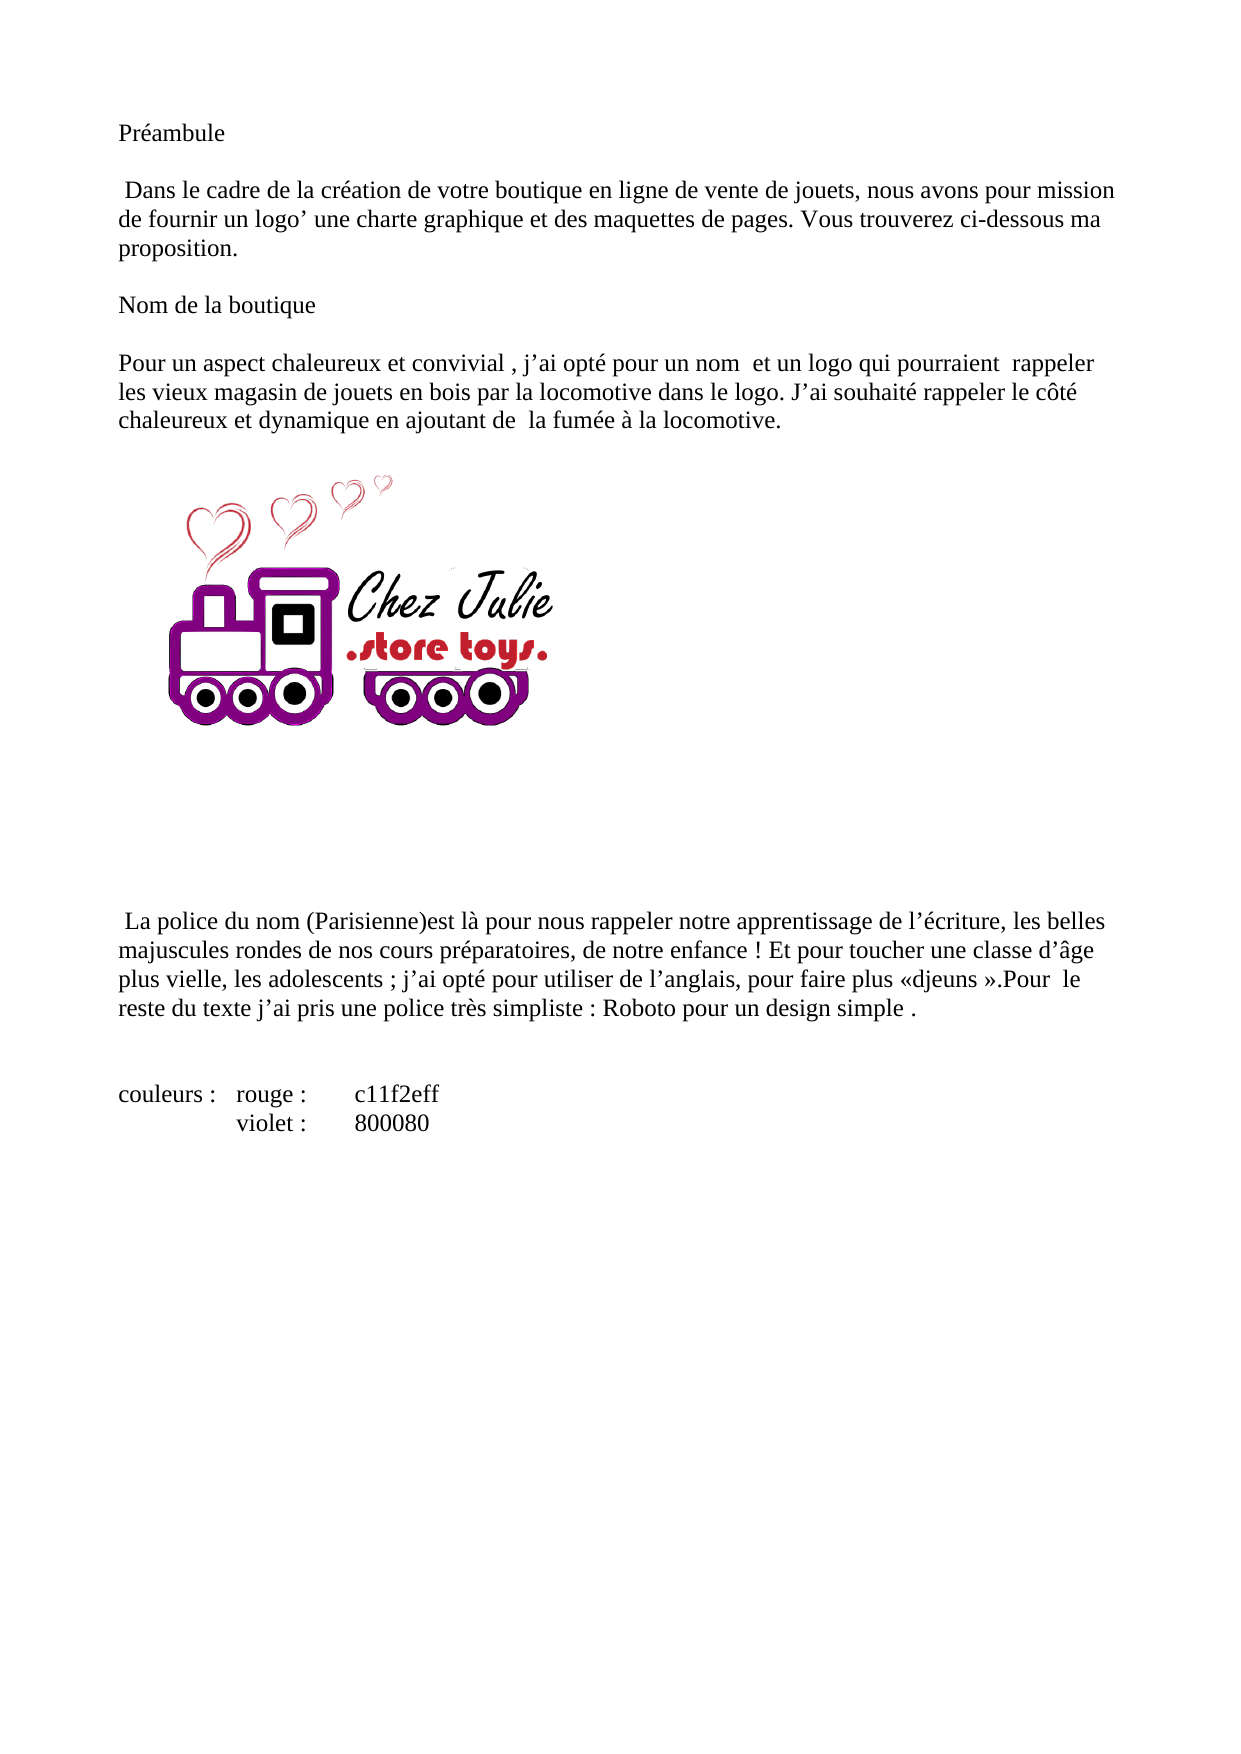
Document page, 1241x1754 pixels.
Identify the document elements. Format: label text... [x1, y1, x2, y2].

text La police du nom (Parisienne)est là pour nous rappeler notre apprentissage de l’écriture, les belles majuscules rondes de nos cours préparatoires, de notre enfance ! Et pour toucher une classe d’âge plus vielle, les adolescents ; j’ai opté pour utiliser de l’anglais, pour faire plus «djeuns ».Pour le reste du texte j’ai pris une police très simpliste : Roboto pour un design simple . [118, 906, 1122, 1021]
text violet : 800080 [118, 1108, 1122, 1136]
text Préambule [118, 118, 1122, 147]
text Dans le cadre de la création de votre boutique en ligne de vente de jouets, nous avons pour mission de fournir un logo’ une charte graphique et des maquettes de pages. Vous trouverez ci-dessous ma proposition. [118, 176, 1122, 262]
text Pour un aspect chaleureux et convivial , j’ai opté pour un nom et un logo qui pourraient rappeler les vieux magasin de jouets en bois par la locomotive dans le logo. J’ai souhaité rappeler le côté chaleureux et dynamique en ajoutant de la fumée à la locomotive. [118, 348, 1122, 434]
picture [153, 475, 553, 734]
text couleurs : rouge : c11f2eff [118, 1079, 1122, 1108]
text Nom de la boutique [118, 291, 1122, 319]
